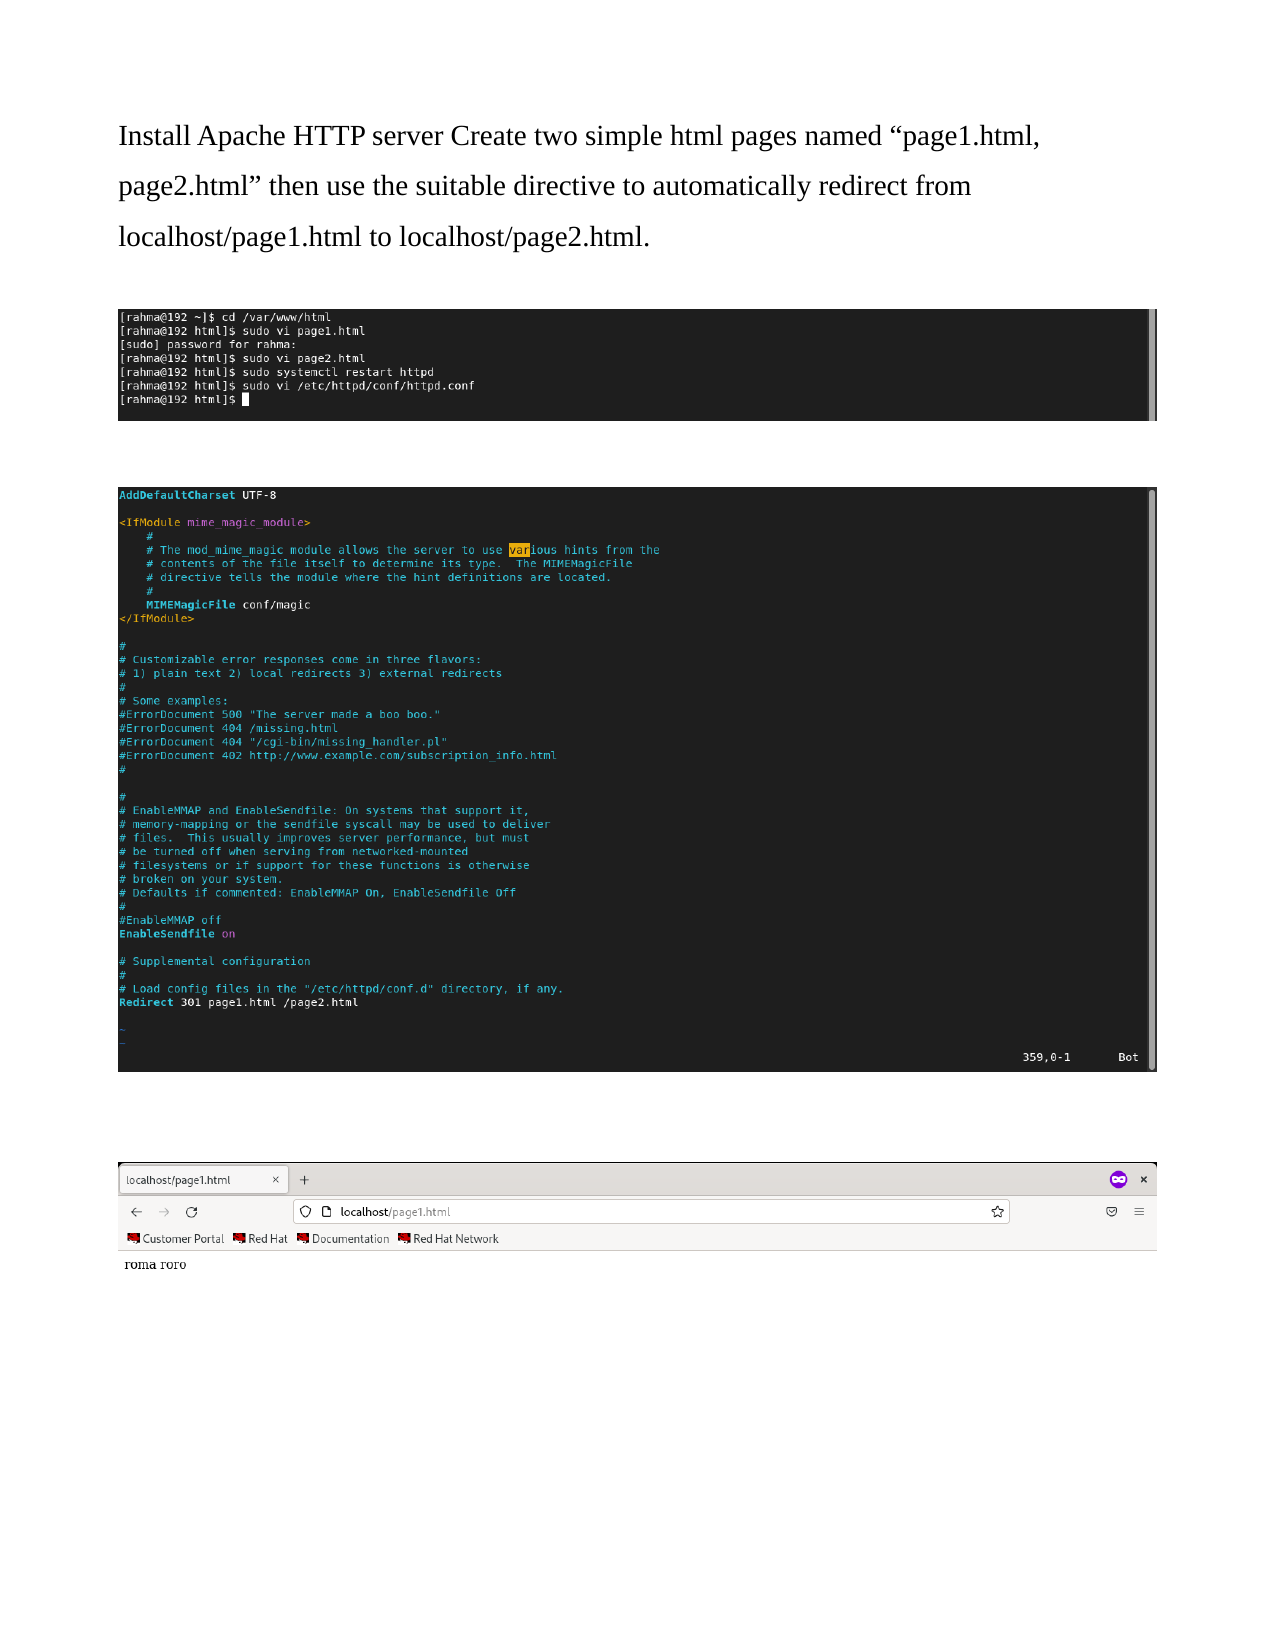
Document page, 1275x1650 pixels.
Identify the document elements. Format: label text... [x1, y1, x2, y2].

picture [118, 309, 1157, 364]
picture [167, 1162, 1157, 1234]
text Install Apache HTTP server Create two simple html pages named “page1.html, page2.html” then use the suitable directive to automatically redirect from localhost/page1.html to localhost/page2.html. [118, 118, 1157, 252]
picture [118, 487, 1157, 1072]
